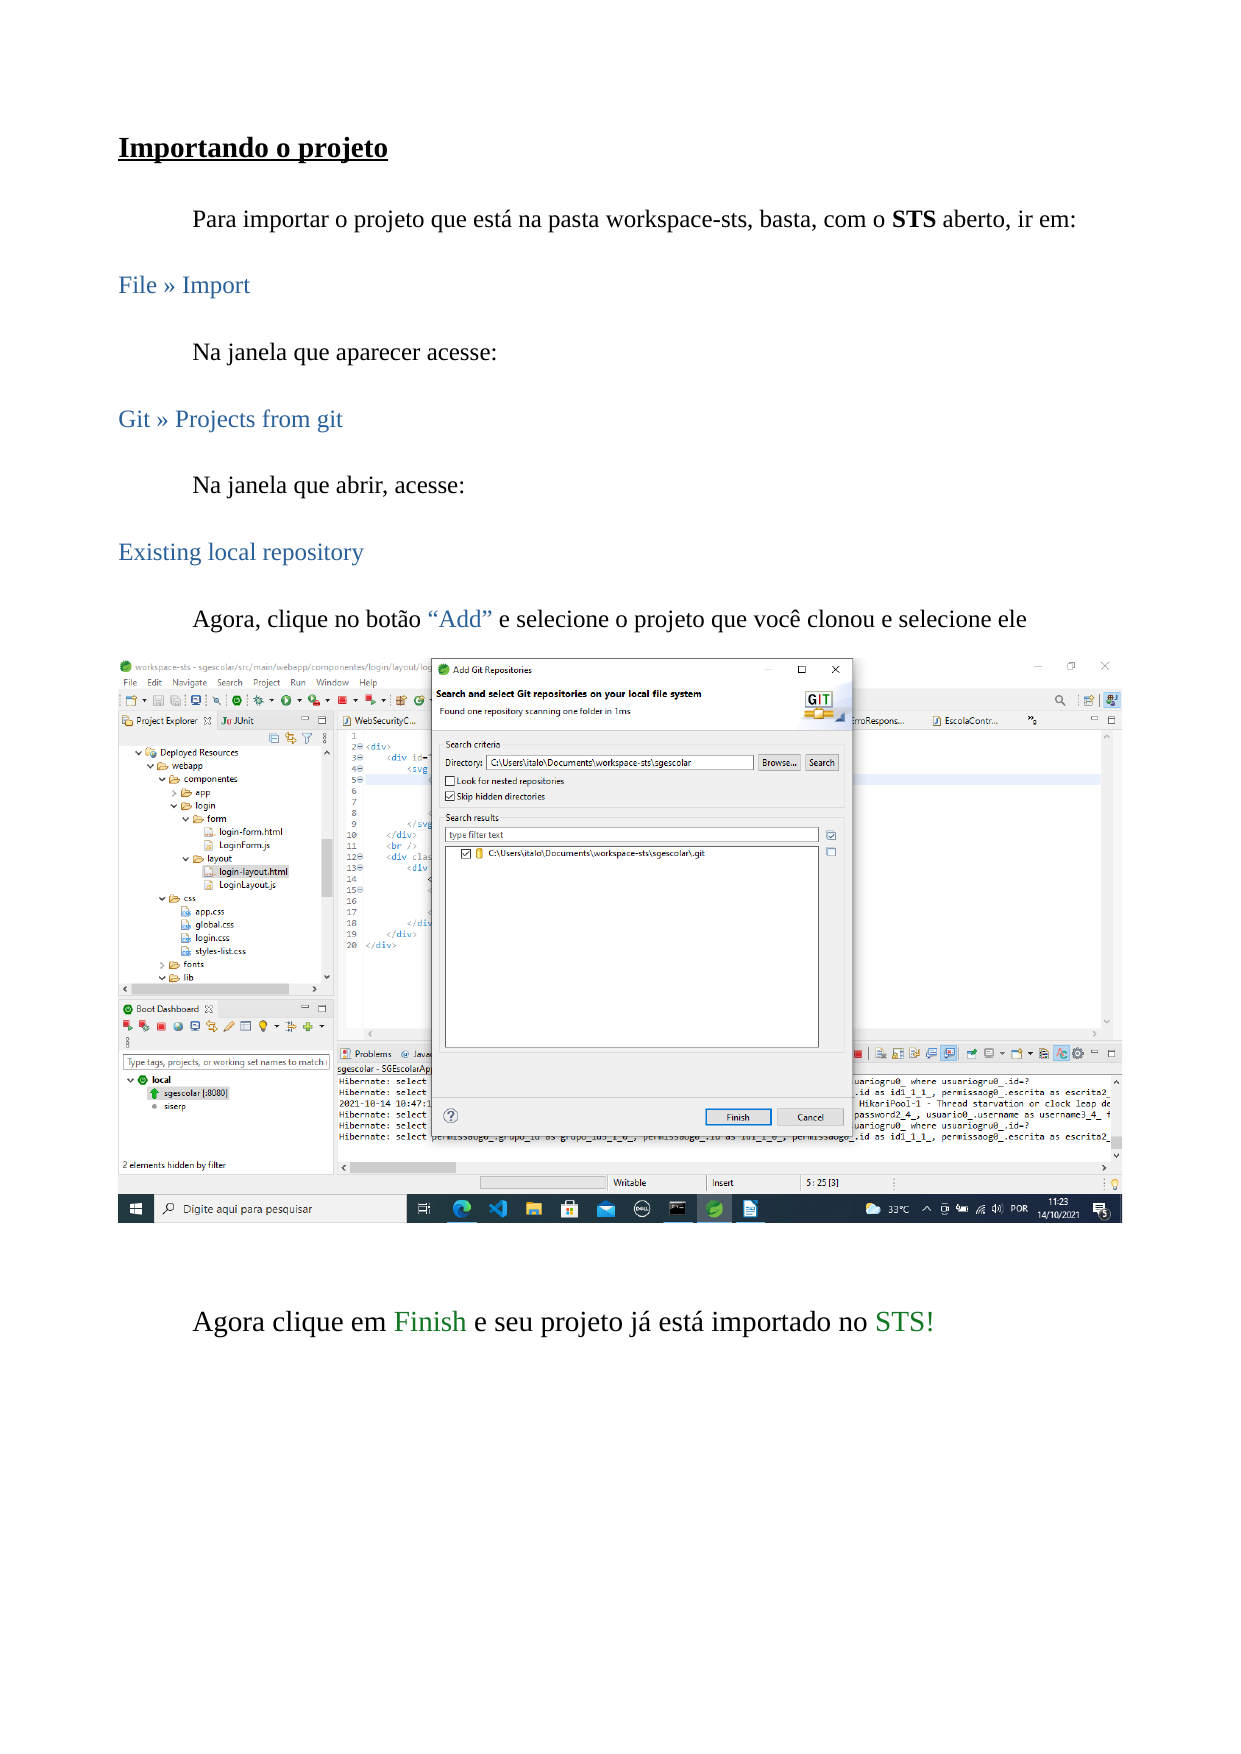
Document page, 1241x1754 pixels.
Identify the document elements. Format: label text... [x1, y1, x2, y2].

text Git » Projects from git [118, 404, 1122, 432]
text Importando o projeto [118, 130, 1122, 163]
text Na janela que aparecer acesse: [118, 337, 1122, 366]
text File » Import [118, 270, 1122, 299]
text Na janela que abrir, acesse: [118, 470, 1122, 499]
text Para importar o projeto que está na pasta workspace-sts, basta, com o STS aberto, ir em: [118, 204, 1122, 232]
text Agora, clique no botão “Add” e selecione o projeto que você clonou e selecione ele [118, 604, 1122, 632]
picture [118, 658, 1123, 1223]
text Existing local repository [118, 537, 1122, 566]
text Agora clique em Finish e seu projeto já está importado no STS! [118, 1304, 1122, 1338]
